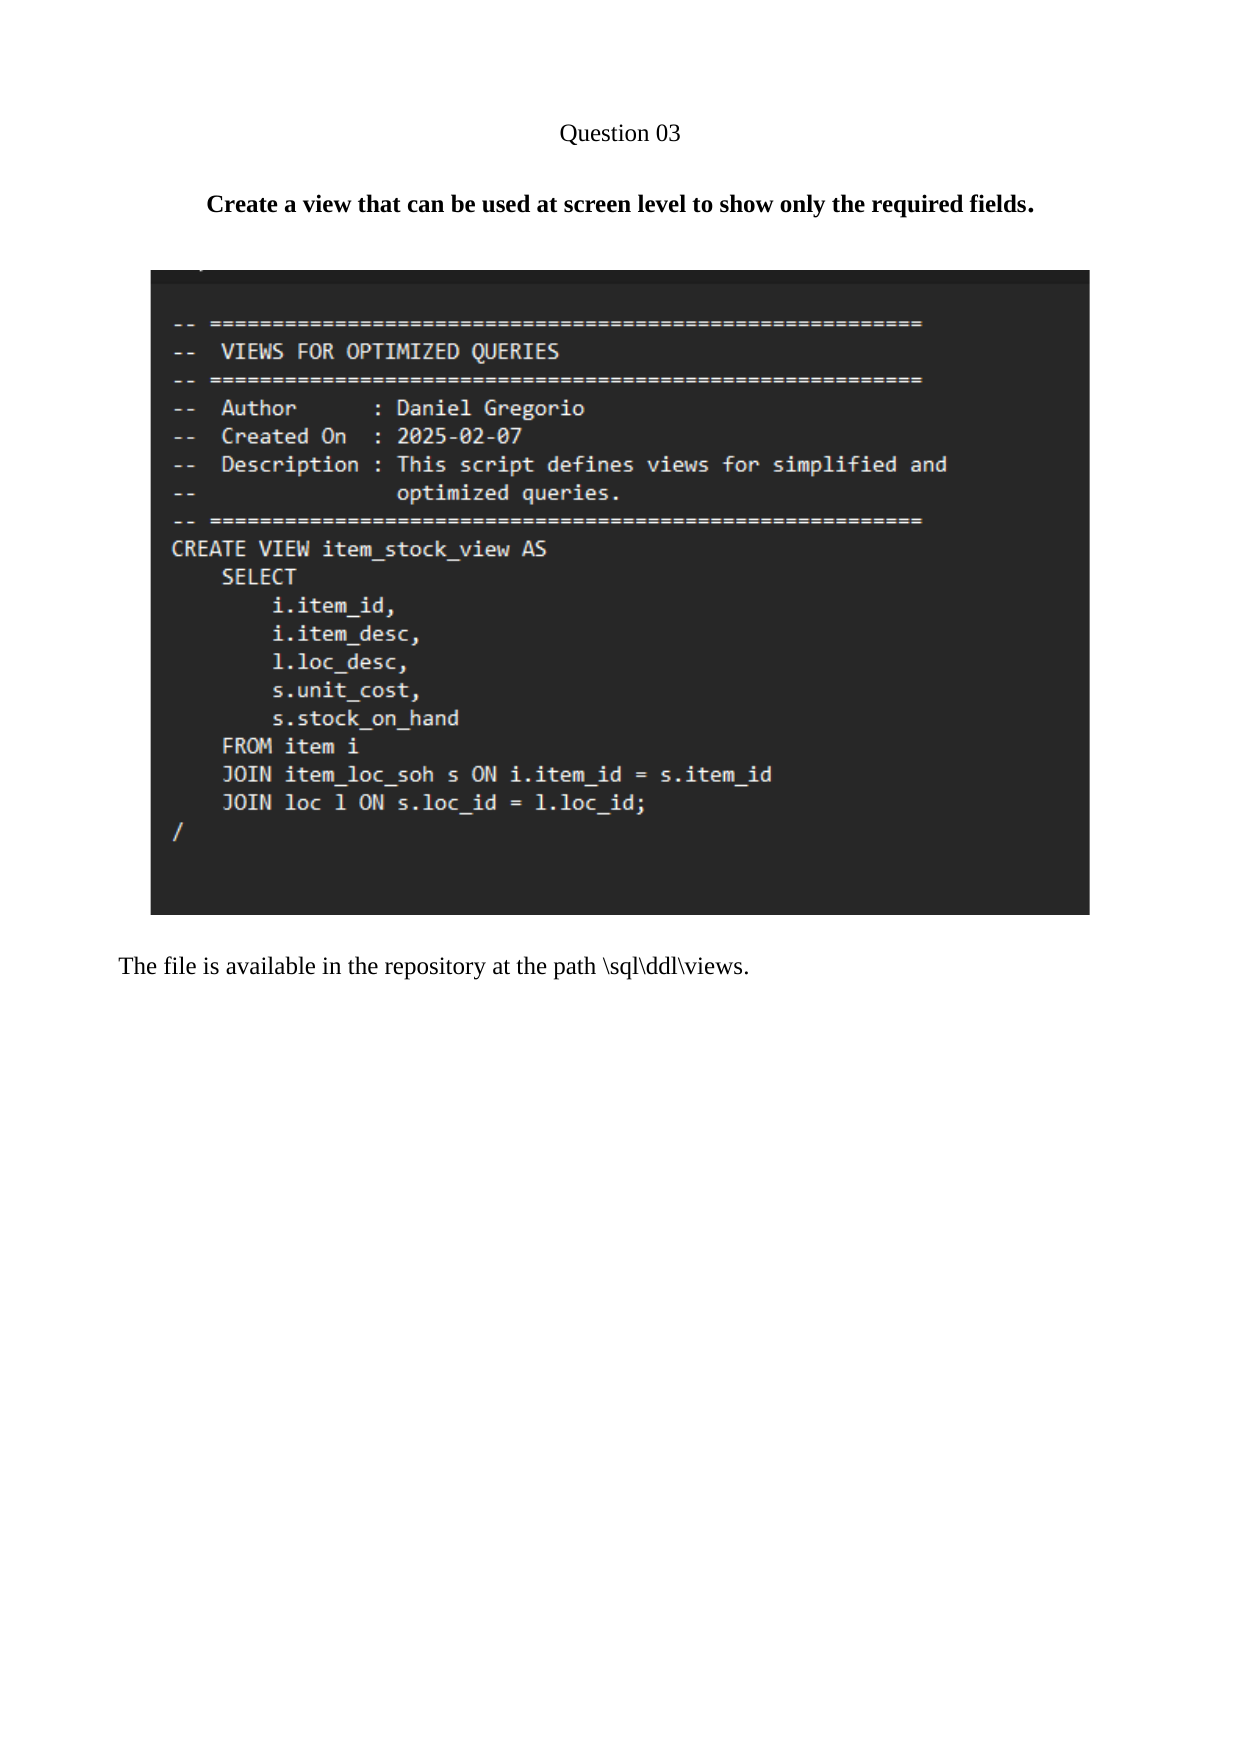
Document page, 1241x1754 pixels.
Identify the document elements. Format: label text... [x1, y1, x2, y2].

text Question 03 Create a view that can be used at screen level to show only the required fields. [118, 118, 1122, 251]
picture [150, 270, 1090, 915]
text The file is available in the repository at the path \sql\ddl\views. [118, 270, 1122, 980]
